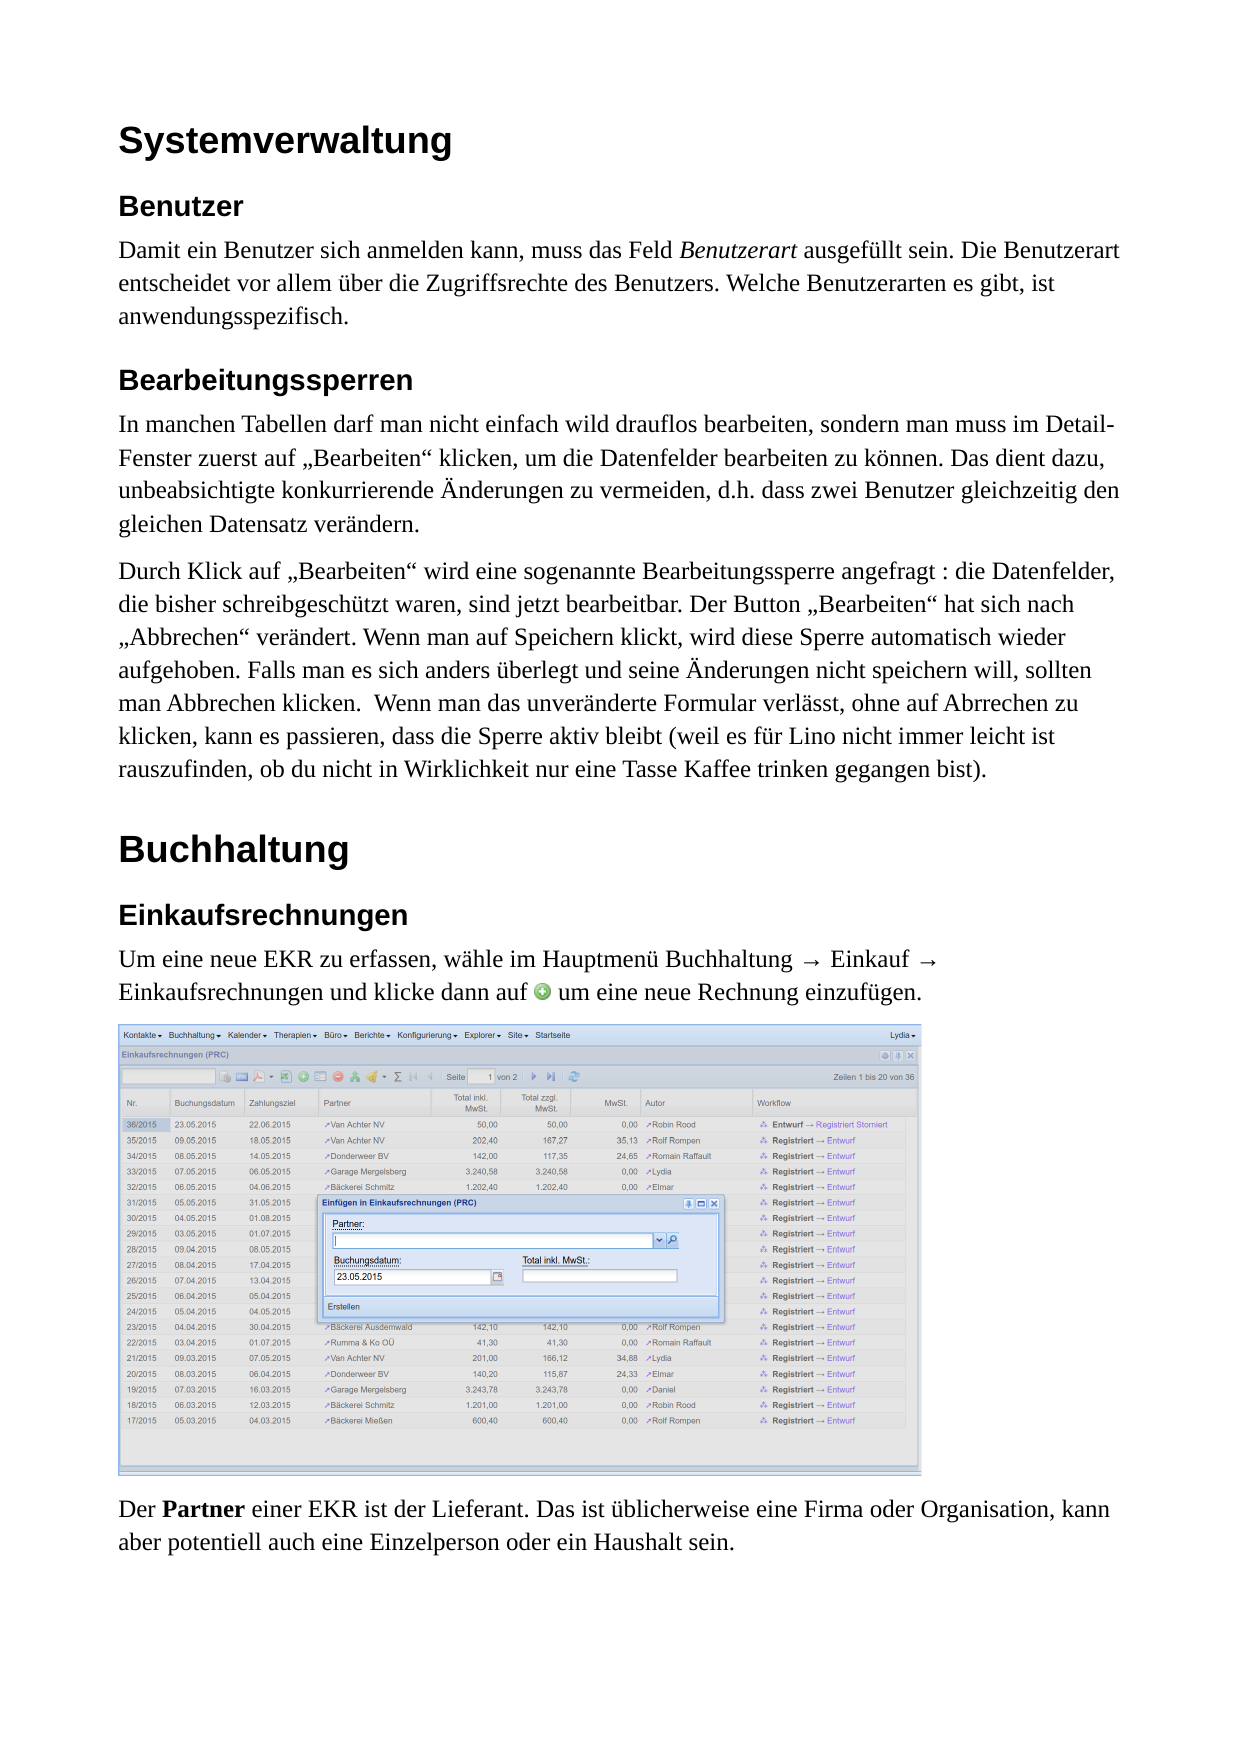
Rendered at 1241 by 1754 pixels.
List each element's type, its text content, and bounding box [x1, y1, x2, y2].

text Durch Klick auf „Bearbeiten“ wird eine sogenannte Bearbeitungssperre angefragt : die Datenfelder, die bisher schreibgeschützt waren, sind jetzt bearbeitbar. Der Button „Bearbeiten“ hat sich nach „Abbrechen“ verändert. Wenn man auf Speichern klickt, wird diese Sperre automatisch wieder aufgehoben. Falls man es sich anders überlegt und seine Änderungen nicht speichern will, sollten man Abbrechen klicken. Wenn man das unveränderte Formular verlässt, ohne auf Abrrechen zu klicken, kann es passieren, dass die Sperre aktiv bleibt (weil es für Lino nicht immer leicht ist rauszufinden, ob du nicht in Wirklichkeit nur eine Tasse Kaffee trinken gegangen bist). [118, 556, 1122, 783]
subtitle Systemverwaltung [118, 118, 1122, 162]
subtitle Einkaufsrechnungen [118, 898, 1122, 931]
text Der Partner einer EKR ist der Lieferant. Das ist üblicherweise eine Firma oder Organisation, kann aber potentiell auch eine Einzelperson oder ein Haushalt sein. [118, 1494, 1122, 1556]
picture [533, 982, 552, 1001]
text Um eine neue EKR zu erfassen, wähle im Hauptmenü Buchhaltung → Einkauf → Einkaufsrechnungen und klicke dann auf um eine neue Rechnung einzufügen. [118, 944, 1122, 1006]
text In manchen Tabellen darf man nicht einfach wild drauflos bearbeiten, sondern man muss im Detail-Fenster zuerst auf „Bearbeiten“ klicken, um die Datenfelder bearbeiten zu können. Das dient dazu, unbeabsichtigte konkurrierende Änderungen zu vermeiden, d.h. dass zwei Benutzer gleichzeitig den gleichen Datensatz verändern. [118, 409, 1122, 537]
subtitle Buchhaltung [118, 827, 1122, 871]
picture [118, 1024, 922, 1476]
subtitle Benutzer [118, 189, 1122, 223]
subtitle Bearbeitungssperren [118, 363, 1122, 397]
text Damit ein Benutzer sich anmelden kann, muss das Feld Benutzerart ausgefüllt sein. Die Benutzerart entscheidet vor allem über die Zugriffsrechte des Benutzers. Welche Benutzerarten es gibt, ist anwendungsspezifisch. [118, 235, 1122, 330]
